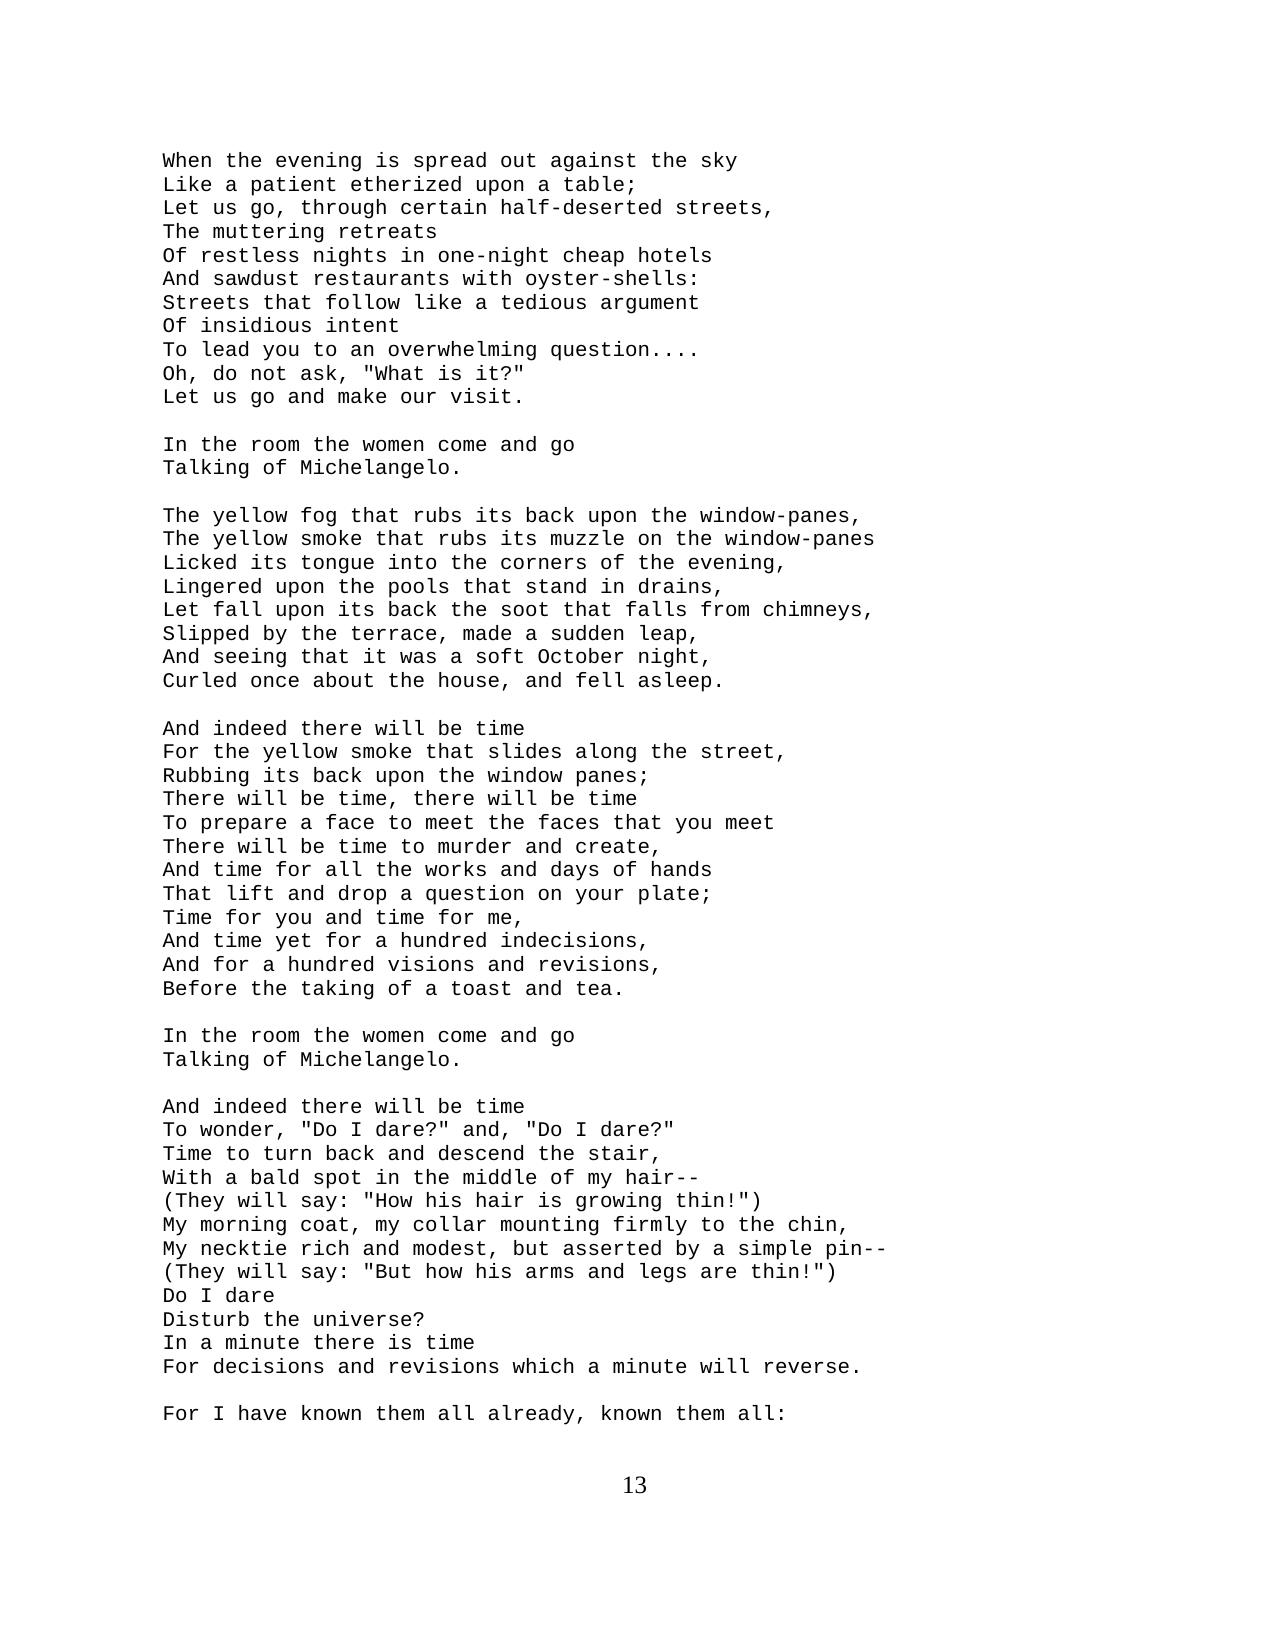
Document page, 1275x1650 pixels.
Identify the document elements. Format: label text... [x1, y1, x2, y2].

text With a bald spot in the middle of my hair-- [150, 1167, 1125, 1190]
text And indeed there will be time [150, 717, 1125, 741]
text In the room the women come and go [150, 434, 1125, 457]
text In the room the women come and go [150, 1025, 1125, 1048]
text For I have known them all already, known them all: [150, 1403, 1125, 1427]
text Lingered upon the pools that stand in drains, [150, 576, 1125, 599]
text Oh, do not ask, "What is it?" [150, 363, 1125, 386]
text Do I dare [150, 1285, 1125, 1309]
text Let us go, through certain half-deserted streets, [150, 197, 1125, 221]
text Curled once about the house, and fell asleep. [150, 670, 1125, 694]
text To prepare a face to meet the faces that you meet [150, 812, 1125, 836]
text For the yellow smoke that slides along the street, [150, 741, 1125, 765]
text And time yet for a hundred indecisions, [150, 930, 1125, 954]
text That lift and drop a question on your plate; [150, 883, 1125, 907]
text And seeing that it was a soft October night, [150, 647, 1125, 670]
text When the evening is spread out against the sky [150, 150, 1125, 174]
text Let fall upon its back the soot that falls from chimneys, [150, 599, 1125, 623]
text Talking of Michelangelo. [150, 1048, 1125, 1072]
text For decisions and revisions which a minute will reverse. [150, 1356, 1125, 1379]
text Let us go and make our visit. [150, 386, 1125, 410]
text And sawdust restaurants with oyster-shells: [150, 268, 1125, 292]
text Slipped by the terrace, made a sudden leap, [150, 623, 1125, 647]
text The muttering retreats [150, 221, 1125, 244]
text Time for you and time for me, [150, 907, 1125, 930]
text And indeed there will be time [150, 1096, 1125, 1119]
text Licked its tongue into the corners of the evening, [150, 552, 1125, 576]
text Streets that follow like a tedious argument [150, 292, 1125, 316]
text Time to turn back and descend the stair, [150, 1143, 1125, 1167]
text To lead you to an overwhelming question.... [150, 339, 1125, 363]
text (They will say: "How his hair is growing thin!") [150, 1190, 1125, 1214]
text (They will say: "But how his arms and legs are thin!") [150, 1261, 1125, 1285]
text And time for all the works and days of hands [150, 859, 1125, 883]
text Talking of Michelangelo. [150, 457, 1125, 481]
text Before the taking of a toast and tea. [150, 978, 1125, 1001]
text The yellow smoke that rubs its muzzle on the window-panes [150, 528, 1125, 552]
text The yellow fog that rubs its back upon the window-panes, [150, 505, 1125, 528]
text Like a patient etherized upon a table; [150, 174, 1125, 197]
text Disturb the universe? [150, 1309, 1125, 1332]
text To wonder, "Do I dare?" and, "Do I dare?" [150, 1119, 1125, 1143]
text There will be time, there will be time [150, 788, 1125, 812]
text And for a hundred visions and revisions, [150, 954, 1125, 978]
text There will be time to murder and create, [150, 836, 1125, 859]
text In a minute there is time [150, 1332, 1125, 1356]
text Of restless nights in one-night cheap hotels [150, 244, 1125, 268]
text Of insidious intent [150, 316, 1125, 339]
text My morning coat, my collar mounting firmly to the chin, [150, 1214, 1125, 1238]
text Rubbing its back upon the window panes; [150, 765, 1125, 788]
text My necktie rich and modest, but asserted by a simple pin-- [150, 1238, 1125, 1261]
